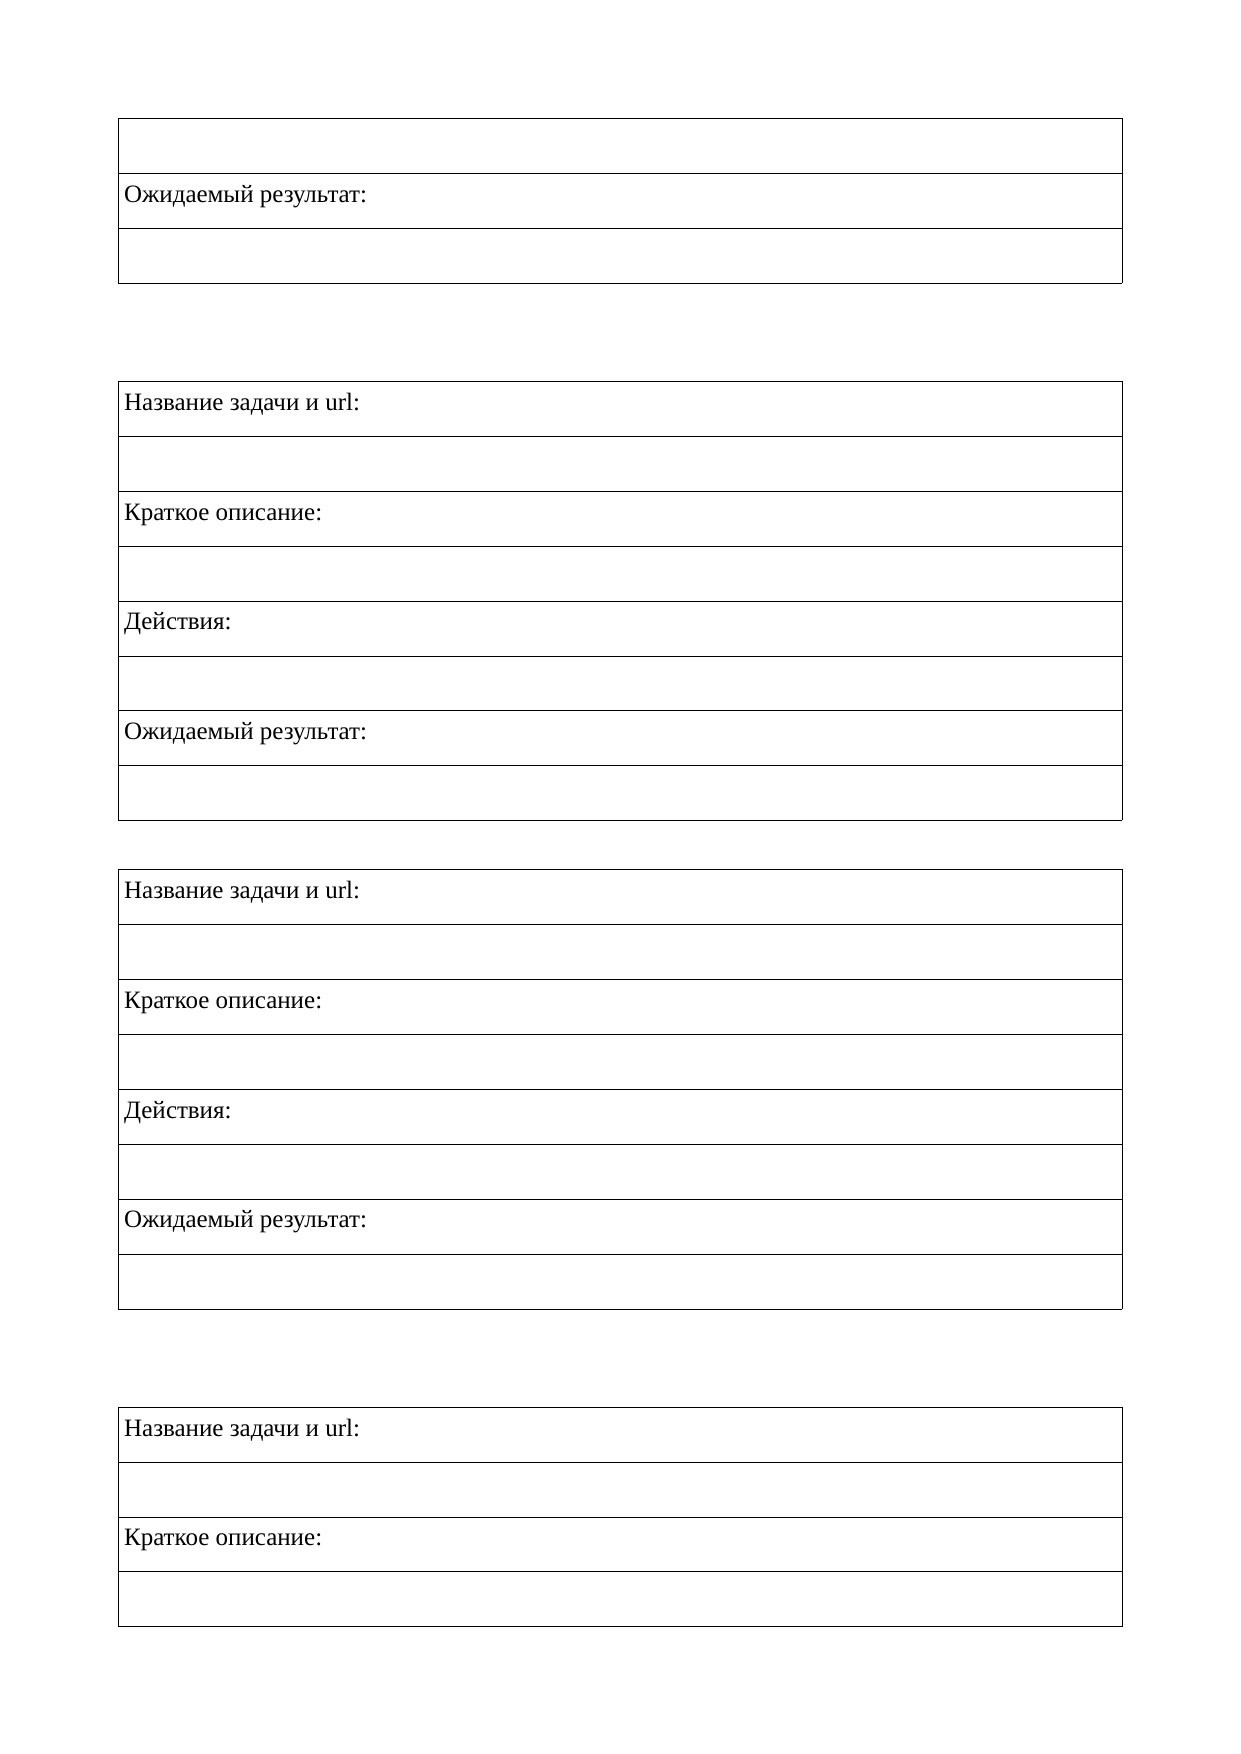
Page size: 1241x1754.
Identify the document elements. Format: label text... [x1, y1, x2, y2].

table_cell Действия: [119, 1090, 1122, 1144]
table_cell [119, 766, 1122, 820]
table_cell [119, 229, 1122, 283]
table_header Название задачи и url: [119, 382, 1122, 436]
table_cell [119, 1255, 1122, 1308]
table_cell Ожидаемый результат: [119, 711, 1122, 765]
table_cell [119, 437, 1122, 491]
table_cell [119, 925, 1122, 979]
table_cell [119, 119, 1122, 173]
table_cell Ожидаемый результат: [119, 174, 1122, 228]
table_cell Ожидаемый результат: [119, 1200, 1122, 1254]
table_header Название задачи и url: [119, 1408, 1122, 1462]
table_cell Действия: [119, 602, 1122, 656]
table_cell Краткое описание: [119, 1518, 1122, 1571]
table_cell [119, 1572, 1122, 1626]
table_header Название задачи и url: [119, 870, 1122, 924]
table_cell [119, 657, 1122, 710]
table_cell Краткое описание: [119, 980, 1122, 1034]
table_cell [119, 1035, 1122, 1089]
table_cell [119, 1145, 1122, 1199]
table_cell [119, 1463, 1122, 1517]
table_cell Краткое описание: [119, 492, 1122, 546]
table_cell [119, 547, 1122, 601]
